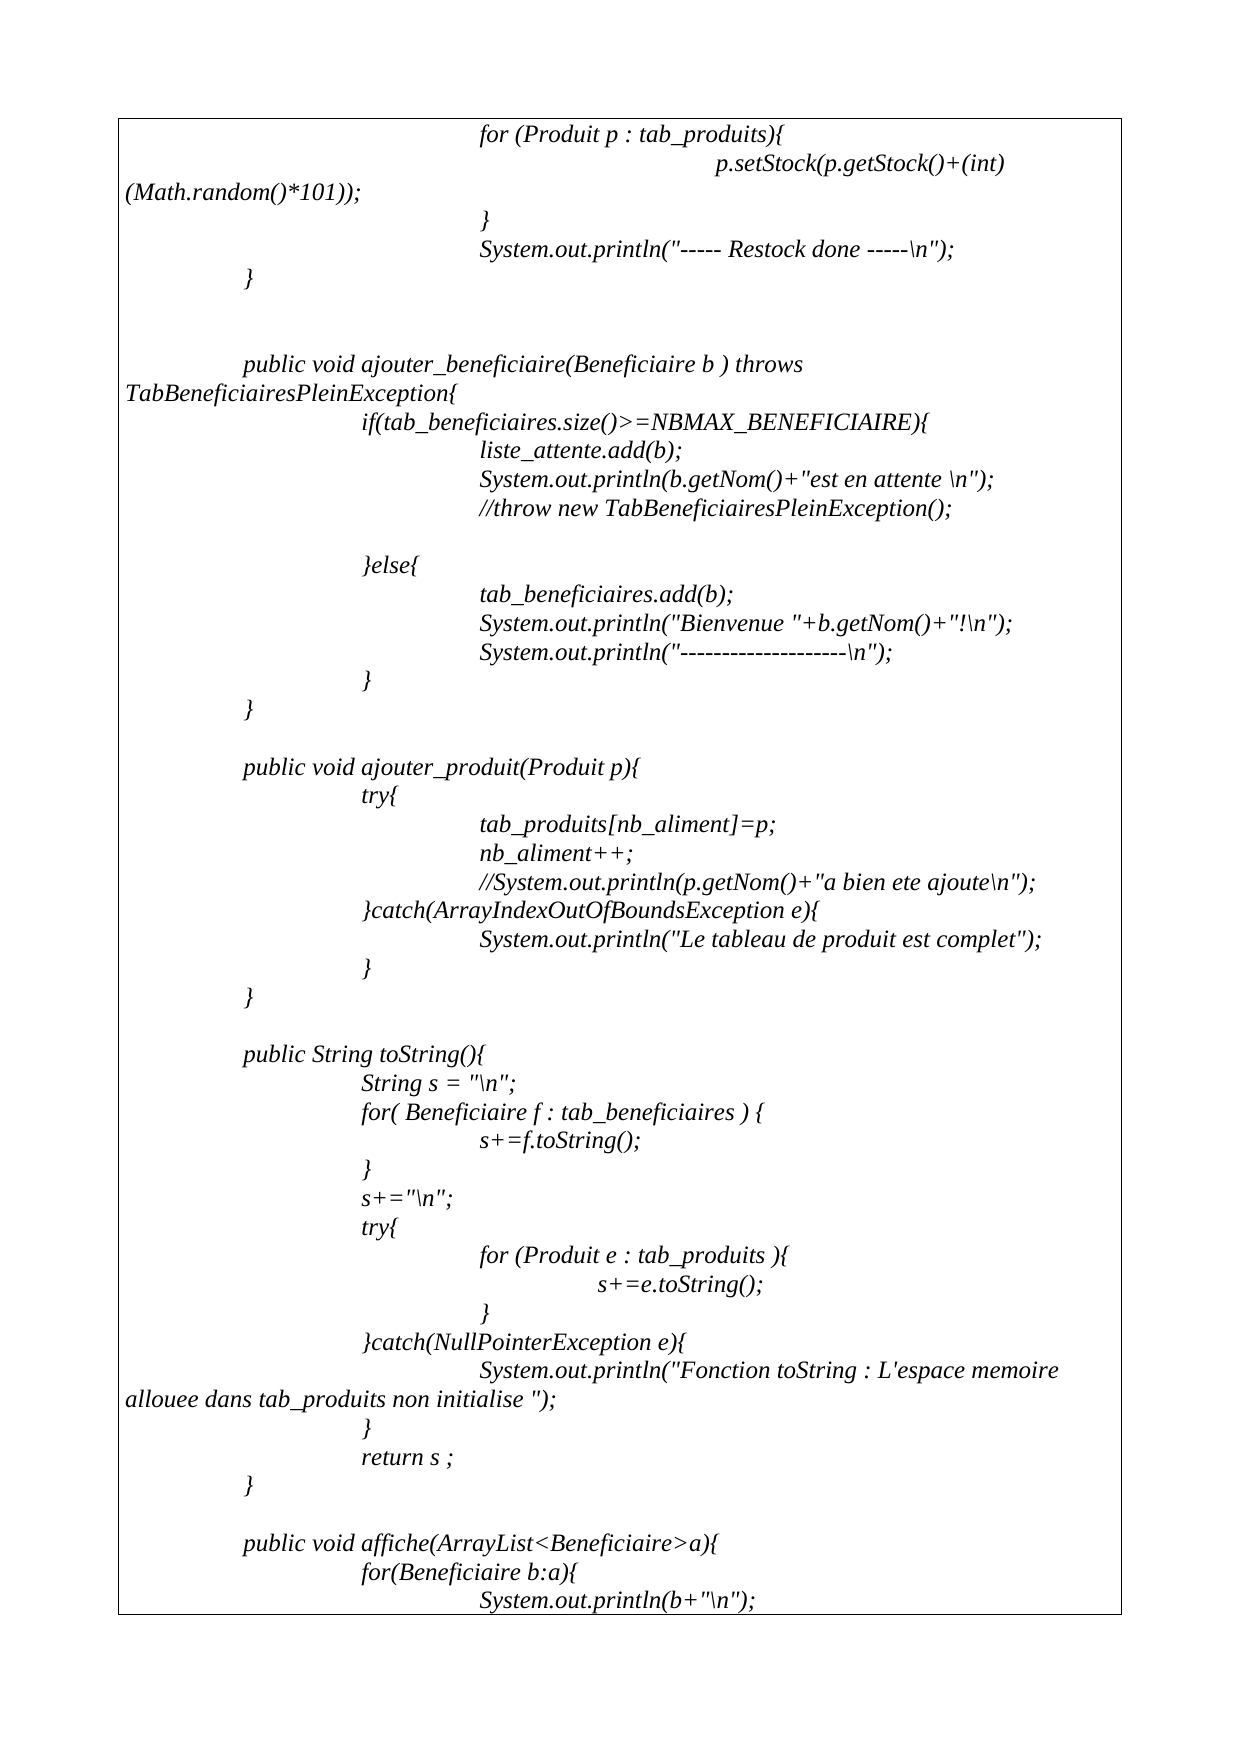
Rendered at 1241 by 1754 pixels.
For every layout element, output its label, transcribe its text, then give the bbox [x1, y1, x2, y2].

table_header for (Produit p : tab_produits){ p.setStock(p.getStock()+(int)(Math.random()*101)); } System.out.println("----- Restock done -----\n"); } public void ajouter_beneficiaire(Beneficiaire b ) throws TabBeneficiairesPleinException{ if(tab_beneficiaires.size()>=NBMAX_BENEFICIAIRE){ liste_attente.add(b); System.out.println(b.getNom()+"est en attente \n"); //throw new TabBeneficiairesPleinException(); }else{ tab_beneficiaires.add(b); System.out.println("Bienvenue "+b.getNom()+"!\n"); System.out.println("--------------------\n"); } } public void ajouter_produit(Produit p){ try{ tab_produits[nb_aliment]=p; nb_aliment++; //System.out.println(p.getNom()+"a bien ete ajoute\n"); }catch(ArrayIndexOutOfBoundsException e){ System.out.println("Le tableau de produit est complet"); } } public String toString(){ String s = "\n"; for( Beneficiaire f : tab_beneficiaires ) { s+=f.toString(); } s+="\n"; try{ for (Produit e : tab_produits ){ s+=e.toString(); } }catch(NullPointerException e){ System.out.println("Fonction toString : L'espace memoire allouee dans tab_produits non initialise "); } return s ; } public void affiche(ArrayList<Beneficiaire>a){ for(Beneficiaire b:a){ System.out.println(b+"\n"); [119, 119, 1121, 1614]
